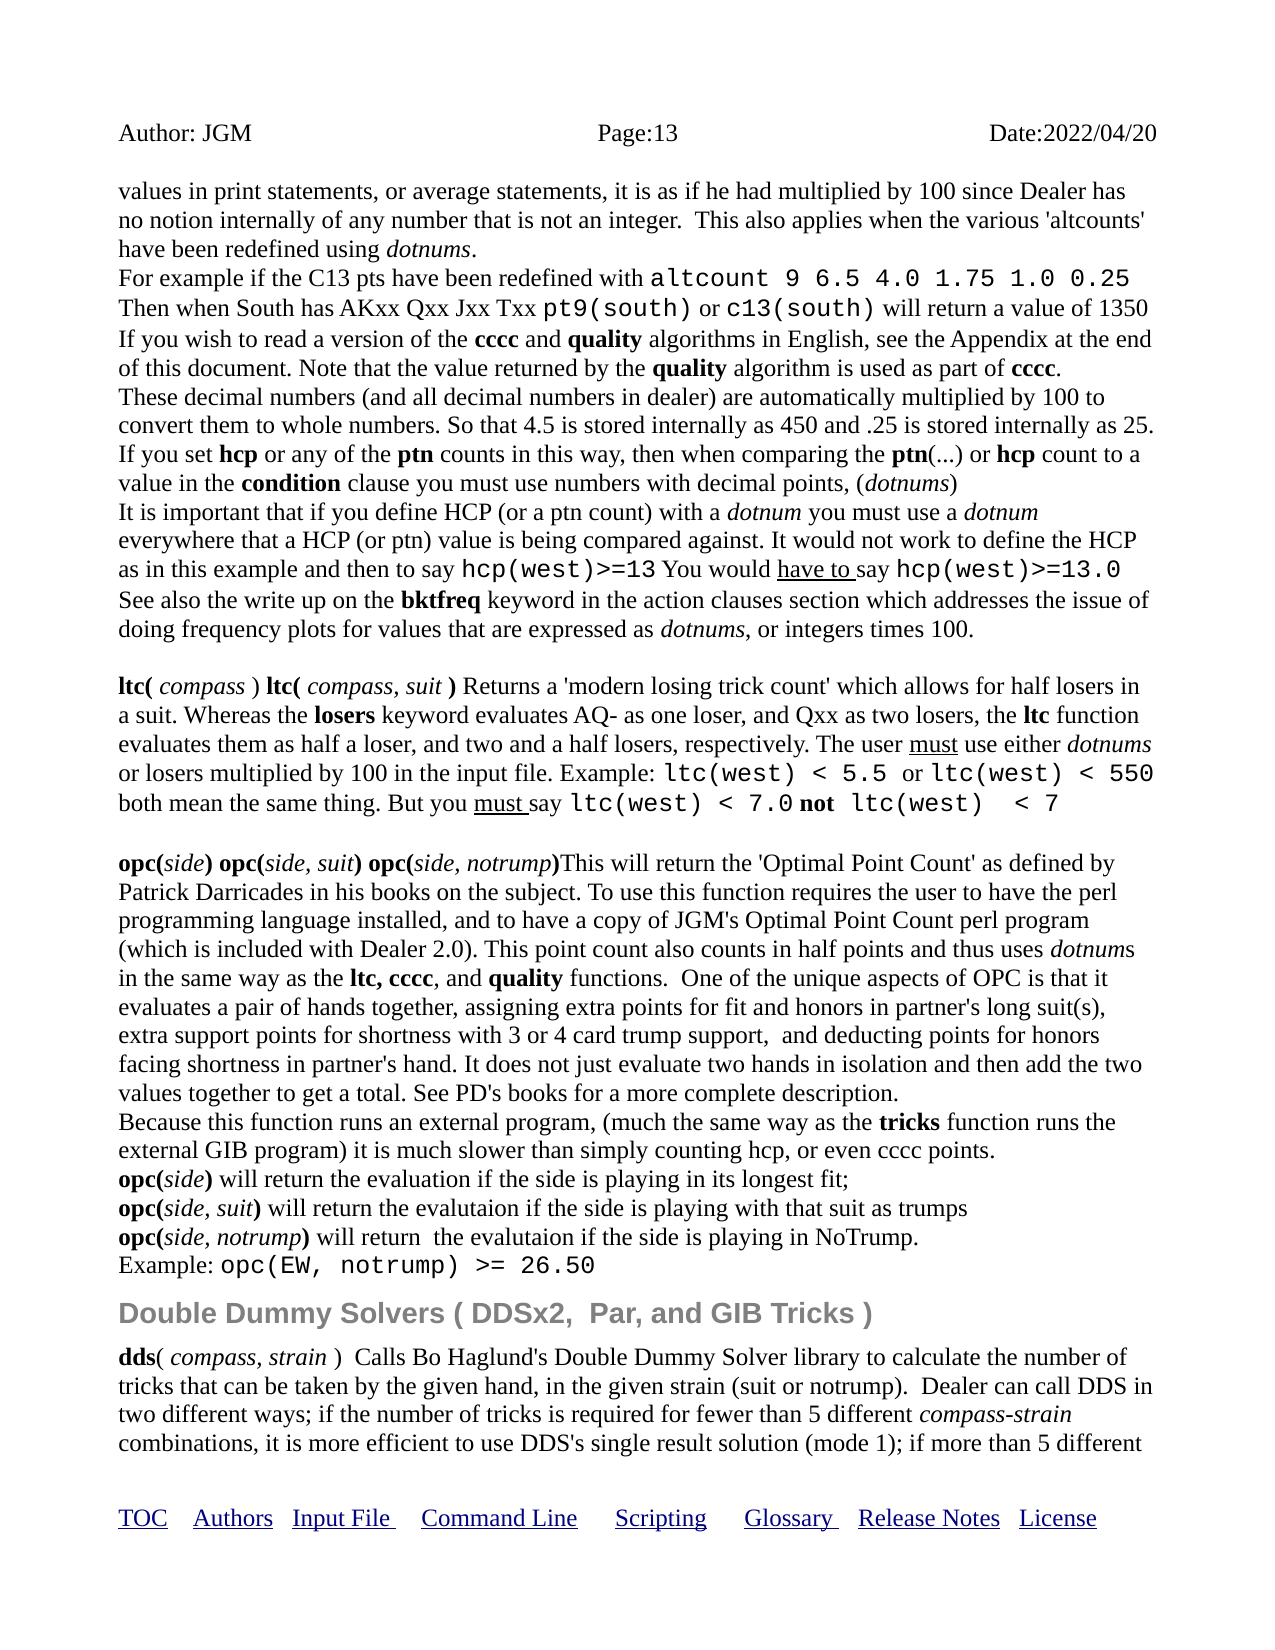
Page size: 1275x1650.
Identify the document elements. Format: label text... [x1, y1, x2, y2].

text opc(side, suit) will return the evalutaion if the side is playing with that suit as trumps [118, 1193, 1157, 1222]
text Because this function runs an external program, (much the same way as the tricks function runs the external GIB program) it is much slower than simply counting hcp, or even cccc points. [118, 1107, 1157, 1164]
text ltc( compass ) ltc( compass, suit ) Returns a 'modern losing trick count' which allows for half losers in a suit. Whereas the losers keyword evaluates AQ- as one loser, and Qxx as two losers, the ltc function evaluates them as half a loser, and two and a half losers, respectively. The user must use either dotnums or losers multiplied by 100 in the input file. Example: ltc(west) < 5.5 or ltc(west) < 550 both mean the same thing. But you must say ltc(west) < 7.0 not ltc(west) < 7 [118, 671, 1157, 819]
text Example: opc(EW, notrump) >= 26.50 [118, 1251, 1157, 1281]
text These decimal numbers (and all decimal numbers in dealer) are automatically multiplied by 100 to convert them to whole numbers. So that 4.5 is stored internally as 450 and .25 is stored internally as 25. If you set hcp or any of the ptn counts in this way, then when comparing the ptn(...) or hcp count to a value in the condition clause you must use numbers with decimal points, (dotnums) [118, 382, 1157, 497]
text See also the write up on the bktfreq keyword in the action clauses section which addresses the issue of doing frequency plots for values that are expressed as dotnums, or integers times 100. [118, 585, 1157, 643]
text opc(side) opc(side, suit) opc(side, notrump)This will return the 'Optimal Point Count' as defined by Patrick Darricades in his books on the subject. To use this function requires the user to have the perl programming language installed, and to have a copy of JGM's Optimal Point Count perl program (which is included with Dealer 2.0). This point count also counts in half points and thus uses dotnums in the same way as the ltc, cccc, and quality functions. One of the unique aspects of OPC is that it evaluates a pair of hands together, assigning extra points for fit and honors in partner's long suit(s), extra support points for shortness with 3 or 4 card trump support, and deducting points for honors facing shortness in partner's hand. It does not just evaluate two hands in isolation and then add the two values together to get a total. See PD's books for a more complete description. [118, 848, 1157, 1107]
text opc(side) will return the evaluation if the side is playing in its longest fit; [118, 1164, 1157, 1193]
text Then when South has AKxx Qxx Jxx Txx pt9(south) or c13(south) will return a value of 1350 If you wish to read a version of the cccc and quality algorithms in English, see the Appendix at the end of this document. Note that the value returned by the quality algorithm is used as part of cccc. [118, 293, 1157, 382]
subtitle Double Dummy Solvers ( DDSx2, Par, and GIB Tricks ) [118, 1296, 1157, 1329]
text values in print statements, or average statements, it is as if he had multiplied by 100 since Dealer has no notion internally of any number that is not an integer. This also applies when the various 'altcounts' have been redefined using dotnums. [118, 176, 1157, 263]
text It is important that if you define HCP (or a ptn count) with a dotnum you must use a dotnum everywhere that a HCP (or ptn) value is being compared against. It would not work to define the HCP as in this example and then to say hcp(west)>=13 You would have to say hcp(west)>=13.0 [118, 497, 1157, 585]
text dds( compass, strain ) Calls Bo Haglund's Double Dummy Solver library to calculate the number of tricks that can be taken by the given hand, in the given strain (suit or notrump). Dealer can call DDS in two different ways; if the number of tricks is required for fewer than 5 different compass-strain combinations, it is more efficient to use DDS's single result solution (mode 1); if more than 5 different [118, 1342, 1157, 1457]
text opc(side, notrump) will return the evalutaion if the side is playing in NoTrump. [118, 1222, 1157, 1251]
text For example if the C13 pts have been redefined with altcount 9 6.5 4.0 1.75 1.0 0.25 [118, 263, 1157, 293]
